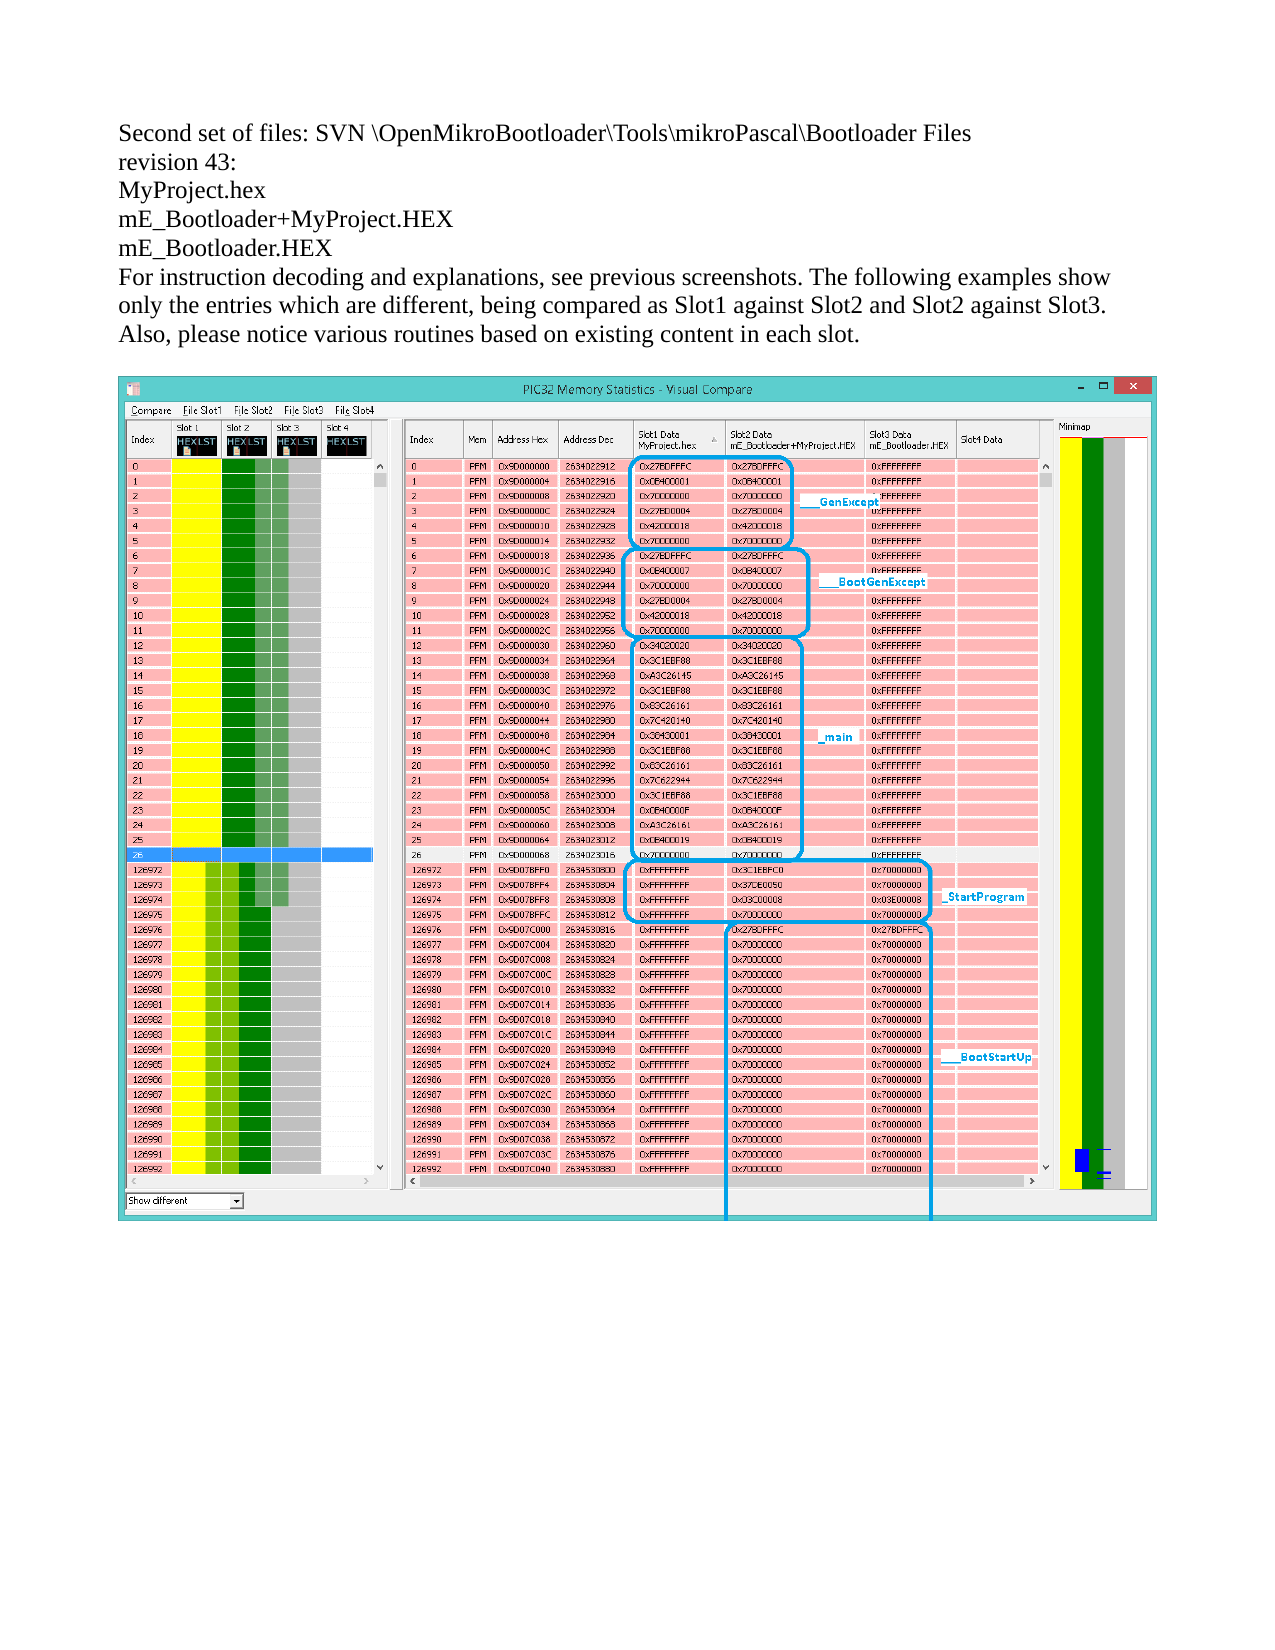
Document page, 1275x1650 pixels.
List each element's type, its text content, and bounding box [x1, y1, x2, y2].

text Second set of files: SVN \OpenMikroBootloader\Tools\mikroPascal\Bootloader Files [118, 118, 1157, 147]
text MyProject.hex [118, 176, 1157, 204]
text mE_Bootloader+MyProject.HEX [118, 204, 1157, 233]
picture [635, 640, 799, 857]
picture [118, 376, 1157, 1221]
picture [729, 925, 928, 1221]
text Also, please notice various routines based on existing content in each slot. [118, 319, 1157, 348]
picture [626, 552, 805, 634]
picture [633, 460, 789, 546]
text For instruction decoding and explanations, see previous screenshots. The following examples show only the entries which are different, being compared as Slot1 against Slot2 and Slot2 against Slot3. [118, 262, 1157, 319]
picture [628, 863, 927, 919]
text mE_Bootloader.HEX [118, 233, 1157, 262]
text revision 43: [118, 147, 1157, 176]
